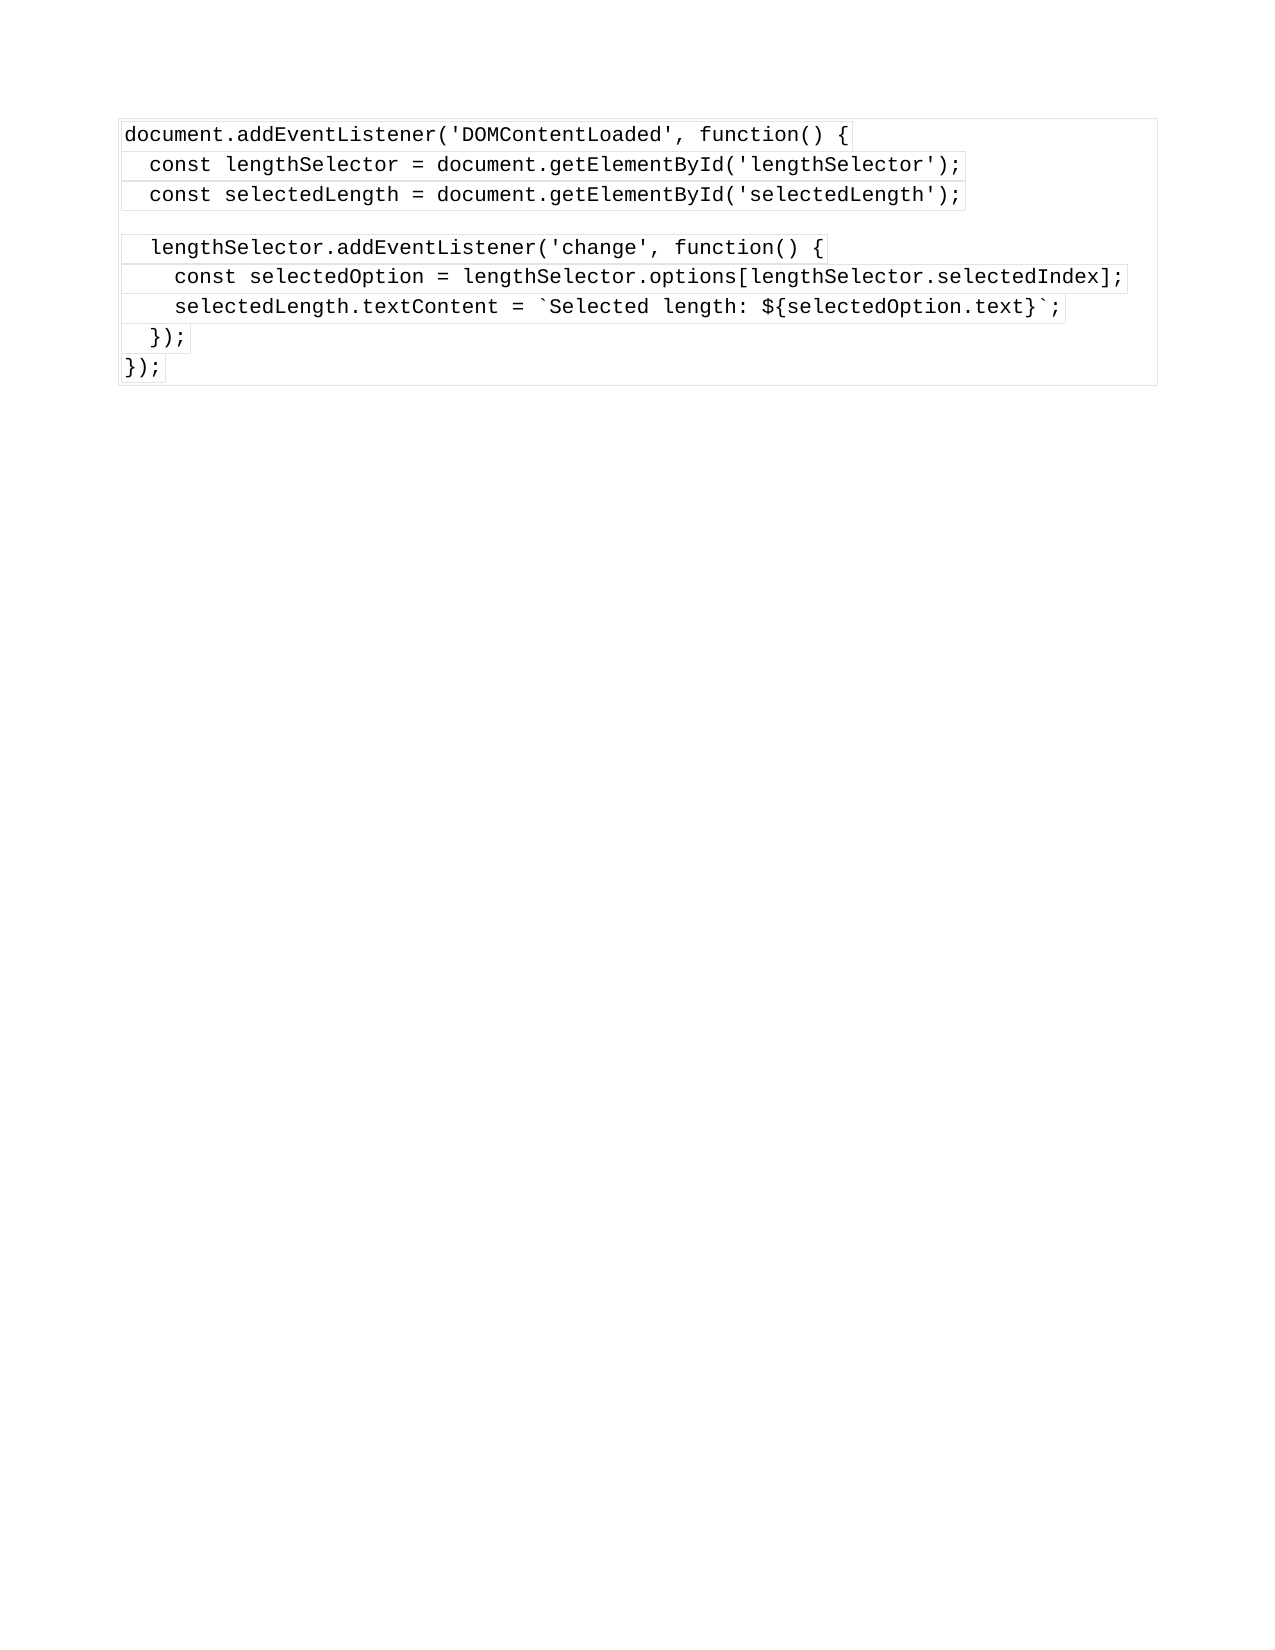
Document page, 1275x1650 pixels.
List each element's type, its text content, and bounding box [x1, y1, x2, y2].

text const selectedOption = lengthSelector.options[lengthSelector.selectedIndex]; [122, 265, 1127, 290]
text const selectedLength = document.getElementById('selectedLength'); [122, 182, 965, 210]
text [1066, 290, 1157, 320]
text const lengthSelector = document.getElementById('lengthSelector'); [853, 148, 1157, 177]
text lengthSelector.addEventListener('change', function() { [119, 231, 1157, 261]
text }); [119, 349, 1157, 385]
text }); [122, 320, 1157, 349]
text const lengthSelector = document.getElementById('lengthSelector'); [122, 152, 965, 177]
text const selectedOption = lengthSelector.options[lengthSelector.selectedIndex]; [828, 261, 1157, 290]
text document.addEventListener('DOMContentLoaded', function() { [119, 119, 1157, 148]
text [966, 177, 1157, 210]
text selectedLength.textContent = `Selected length: ${selectedOption.text}`; [122, 294, 1065, 320]
